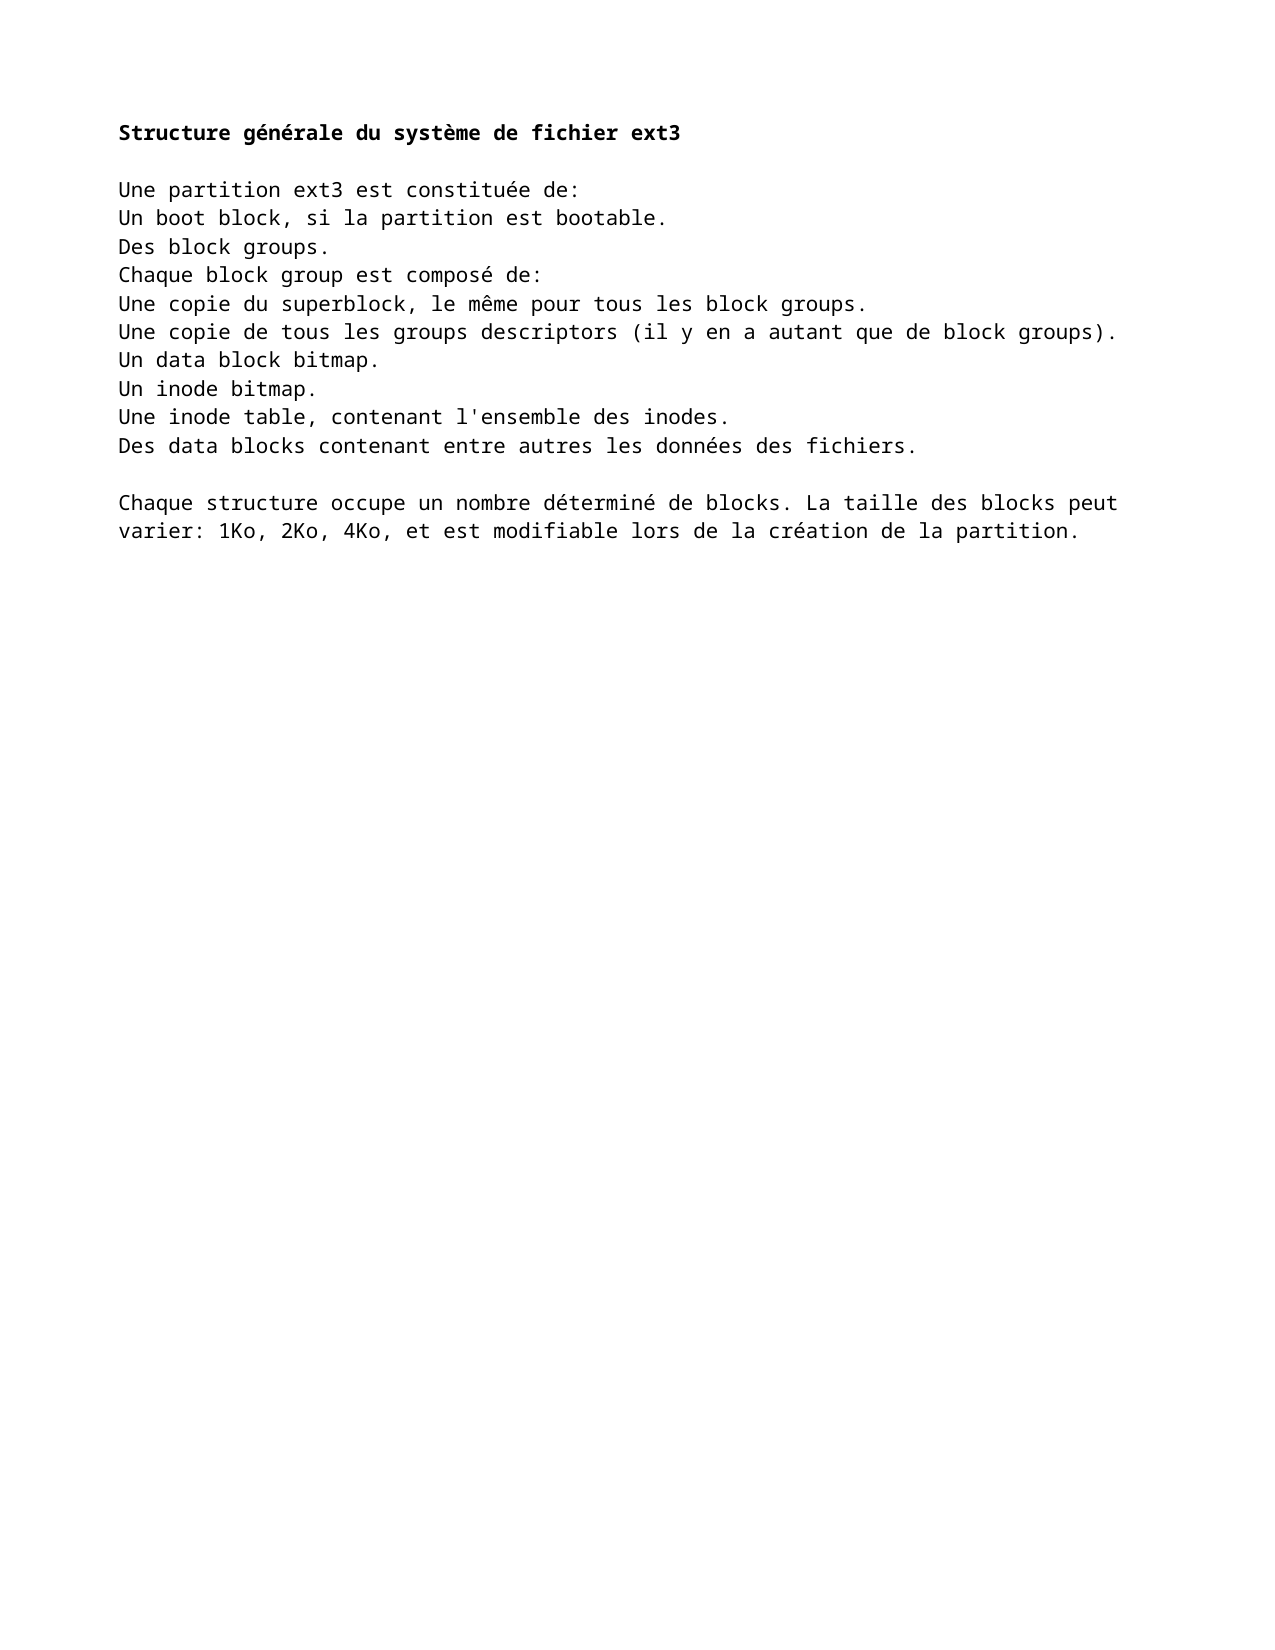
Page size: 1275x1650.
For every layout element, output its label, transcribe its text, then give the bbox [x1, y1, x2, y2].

text Structure générale du système de fichier ext3 [118, 118, 1157, 147]
text Chaque block group est composé de: [118, 260, 1157, 289]
text Un boot block, si la partition est bootable. [118, 203, 1157, 232]
text Des block groups. [118, 232, 1157, 260]
text Une copie de tous les groups descriptors (il y en a autant que de block groups). [118, 317, 1157, 346]
text Des data blocks contenant entre autres les données des fichiers. [118, 431, 1157, 459]
text Un inode bitmap. [118, 374, 1157, 402]
text Une copie du superblock, le même pour tous les block groups. [118, 289, 1157, 317]
text Une partition ext3 est constituée de: [118, 175, 1157, 203]
text Un data block bitmap. [118, 346, 1157, 374]
text Chaque structure occupe un nombre déterminé de blocks. La taille des blocks peut varier: 1Ko, 2Ko, 4Ko, et est modifiable lors de la création de la partition. [118, 488, 1157, 545]
text Une inode table, contenant l'ensemble des inodes. [118, 402, 1157, 431]
